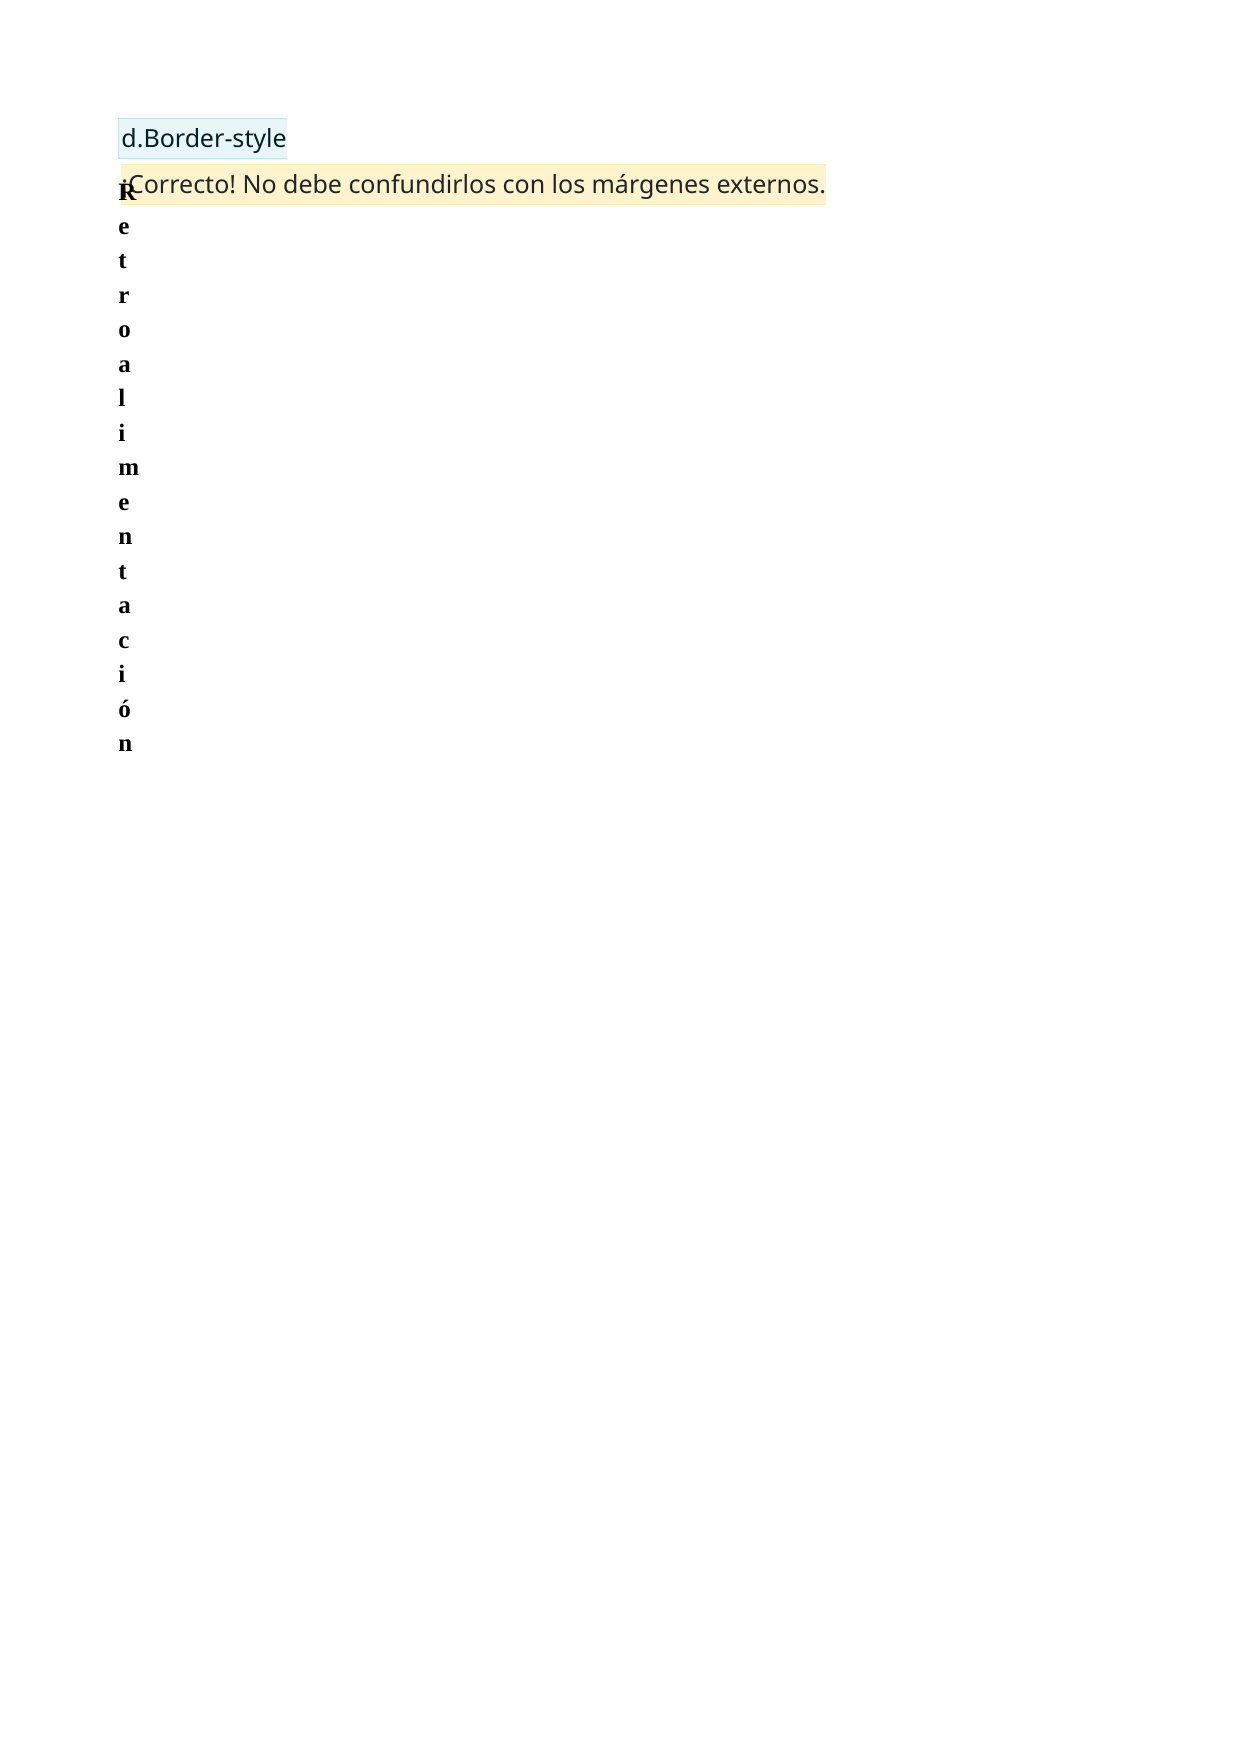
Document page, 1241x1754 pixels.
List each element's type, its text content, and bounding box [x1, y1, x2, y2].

text ¡Correcto! No debe confundirlos con los márgenes externos. [118, 164, 1122, 204]
text d.Border-style [119, 118, 1122, 158]
